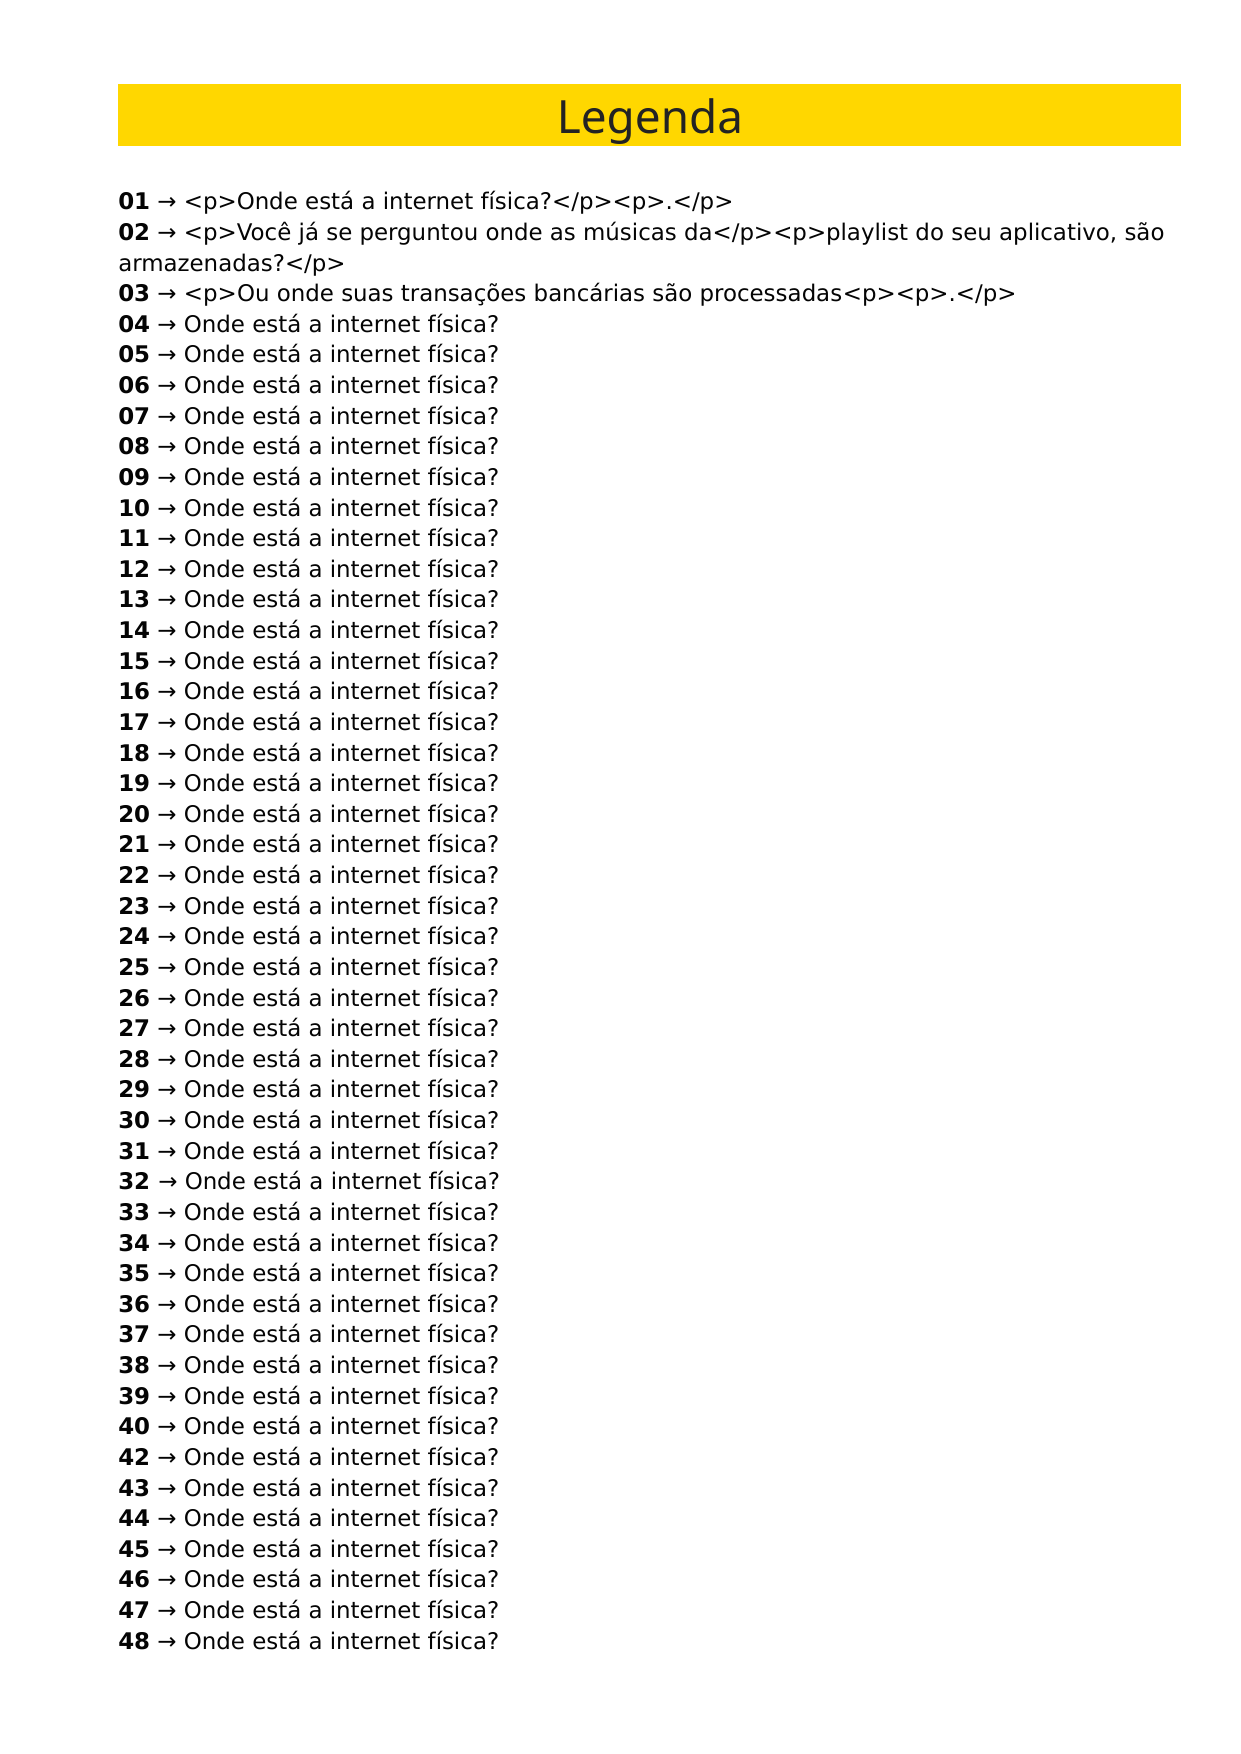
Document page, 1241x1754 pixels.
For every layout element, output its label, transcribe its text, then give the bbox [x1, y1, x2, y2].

subtitle 10 → Onde está a internet física? [118, 495, 1181, 521]
subtitle 33 → Onde está a internet física? [118, 1199, 1181, 1226]
subtitle 17 → Onde está a internet física? [118, 709, 1181, 736]
subtitle 09 → Onde está a internet física? [118, 464, 1181, 491]
subtitle 45 → Onde está a internet física? [118, 1536, 1181, 1563]
subtitle 04 → Onde está a internet física? [118, 311, 1181, 338]
subtitle 28 → Onde está a internet física? [118, 1046, 1181, 1073]
subtitle 31 → Onde está a internet física? [118, 1138, 1181, 1164]
subtitle 42 → Onde está a internet física? [118, 1444, 1181, 1471]
subtitle 44 → Onde está a internet física? [118, 1505, 1181, 1532]
subtitle 30 → Onde está a internet física? [118, 1107, 1181, 1134]
subtitle 06 → Onde está a internet física? [118, 372, 1181, 399]
subtitle 14 → Onde está a internet física? [118, 617, 1181, 644]
subtitle 03 → <p>Ou onde suas transações bancárias são processadas<p><p>.</p> [118, 280, 1181, 307]
subtitle 36 → Onde está a internet física? [118, 1291, 1181, 1318]
subtitle 19 → Onde está a internet física? [118, 770, 1181, 797]
subtitle 15 → Onde está a internet física? [118, 648, 1181, 674]
subtitle 22 → Onde está a internet física? [118, 862, 1181, 889]
subtitle 43 → Onde está a internet física? [118, 1475, 1181, 1501]
subtitle 02 → <p>Você já se perguntou onde as músicas da</p><p>playlist do seu aplicativo, são armazenadas?</p> [118, 219, 1181, 276]
subtitle 20 → Onde está a internet física? [118, 801, 1181, 828]
subtitle 26 → Onde está a internet física? [118, 985, 1181, 1011]
subtitle 16 → Onde está a internet física? [118, 678, 1181, 705]
subtitle 32 → Onde está a internet física? [118, 1168, 1181, 1195]
subtitle 01 → <p>Onde está a internet física?</p><p>.</p> [118, 188, 1181, 215]
subtitle 13 → Onde está a internet física? [118, 587, 1181, 613]
subtitle 23 → Onde está a internet física? [118, 893, 1181, 919]
subtitle 24 → Onde está a internet física? [118, 923, 1181, 950]
subtitle 08 → Onde está a internet física? [118, 433, 1181, 460]
subtitle 11 → Onde está a internet física? [118, 525, 1181, 552]
subtitle 29 → Onde está a internet física? [118, 1077, 1181, 1103]
subtitle 34 → Onde está a internet física? [118, 1230, 1181, 1256]
subtitle 12 → Onde está a internet física? [118, 556, 1181, 583]
subtitle 25 → Onde está a internet física? [118, 954, 1181, 981]
subtitle 48 → Onde está a internet física? [118, 1628, 1181, 1654]
subtitle 37 → Onde está a internet física? [118, 1322, 1181, 1348]
subtitle 46 → Onde está a internet física? [118, 1567, 1181, 1593]
subtitle 18 → Onde está a internet física? [118, 740, 1181, 766]
subtitle 40 → Onde está a internet física? [118, 1413, 1181, 1440]
subtitle 47 → Onde está a internet física? [118, 1597, 1181, 1624]
subtitle 21 → Onde está a internet física? [118, 832, 1181, 858]
subtitle 05 → Onde está a internet física? [118, 342, 1181, 368]
subtitle 27 → Onde está a internet física? [118, 1015, 1181, 1042]
subtitle 39 → Onde está a internet física? [118, 1383, 1181, 1409]
subtitle 38 → Onde está a internet física? [118, 1352, 1181, 1379]
subtitle 07 → Onde está a internet física? [118, 403, 1181, 429]
subtitle 35 → Onde está a internet física? [118, 1260, 1181, 1287]
